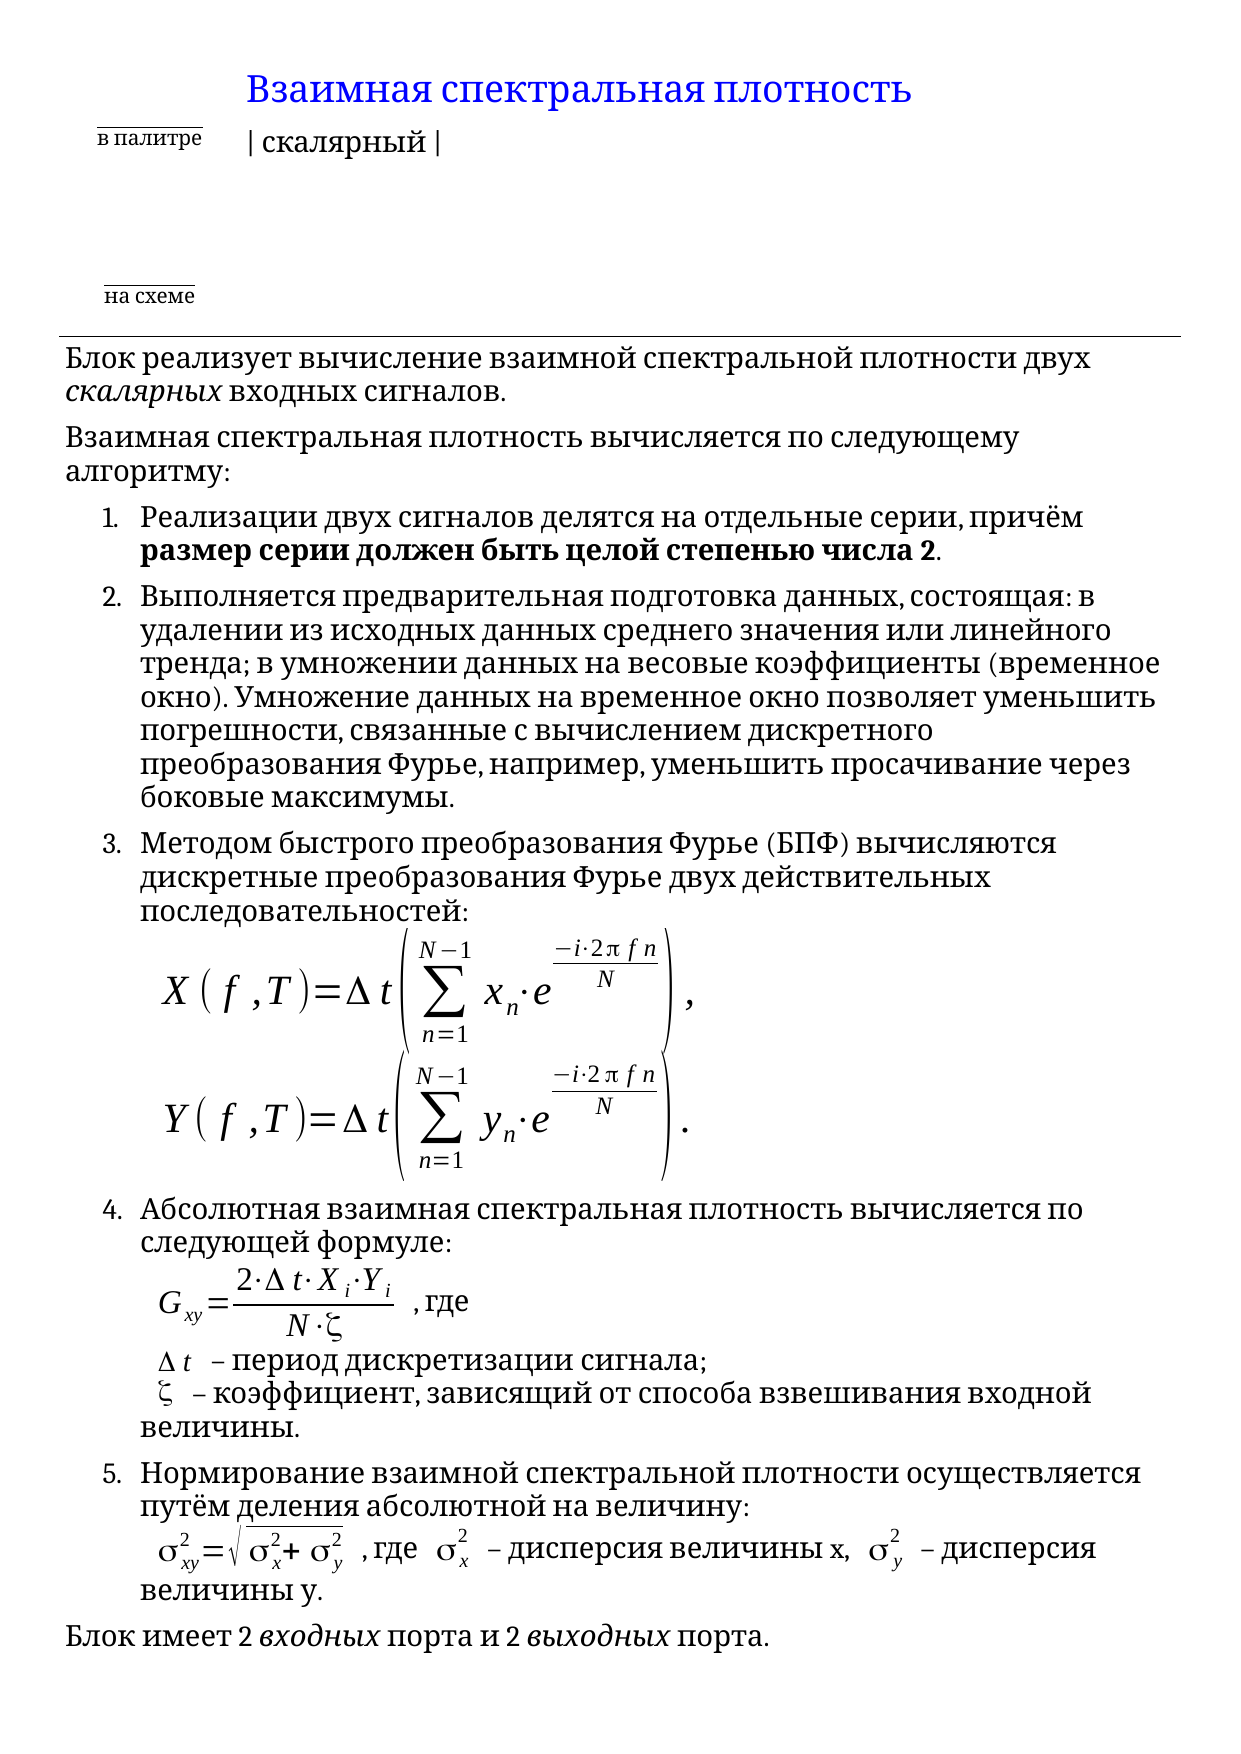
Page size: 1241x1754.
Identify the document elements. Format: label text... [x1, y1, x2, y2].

table_cell Блок реализует вычисление взаимной спектральной плотности двух скалярных входных сигналов. Взаимная спектральная плотность вычисляется по следующему алгоритму: Реализации двух сигналов делятся на отдельные серии, причём размер серии должен быть целой степенью числа 2. Выполняется предварительная подготовка данных, состоящая: в удалении из исходных данных среднего значения или линейного тренда; в умножении данных на весовые коэффициенты (временное окно). Умножение данных на временное окно позволяет уменьшить погрешности, связанные с вычислением дискретного преобразования Фурье, например, уменьшить просачивание через боковые максимумы. Методом быстрого преобразования Фурье (БПФ) вычисляются дискретные преобразования Фурье двух действительных последовательностей: Абсолютная взаимная спектральная плотность вычисляется по следующей формуле: , где – период дискретизации сигнала; – коэффициент, зависящий от способа взвешивания входной величины. Нормирование взаимной спектральной плотности осуществляется путём деления абсолютной на величину: , где– дисперсия величины x,– дисперсия величины у. Блок имеет 2 входных порта и 2 выходных порта. Входные сигналы должны быть скалярными. Сигнал на 1-ом выходном порте – вектор частот. Сигнал на 2-ом выходном порте – вектор значений спектральной плотности. Размерности выходных сигналов одинаковы и равны 0,5·N – 1, где N – размер серии. Свойства: Размер серии – значение этого свойства определяет размер серии в выборке. Размер серии должен быть целой степенью числа 2. Способ расчета: По всем сериям - взаимная спектральная плотность вычисляется по неограниченному числу значений, при этом результаты расчёта усредняются по всем сериям, По каждой серии - взаимная спектральная плотность вычисляется по отдельным сериям. Период квантования, с – значение этого свойства определяет длительность временного интервала между двумя последовательными считываниями значений сигнала на входе блока. Если это свойство равно 0 (нулю), то считывание производится с периодом, равным шагу интегрирования. Удаление линейного тренда (Да или Нет) – если это свойство имеет значение Да, то из массива накопленных значений входных сигналов предварительно вычитаются линейные тренды. Выводимая величина: тип спектральной характеристики, рассчитываемой блоком. Абсолютная плотность - выводится абсолютная спектральная плотность. Нормированная плотность, выводится нормированная спектральная плотность (нормировка на корень квадратный из произведения дисперсий анализируемых сигналов). Угол сдвига фаз - выводится значение фазового сдвига, вычисляемого по следующей формуле: Окно фильтрации (Квадратное, Ханнинга, Вэлча, Парсенса):тип окна определяет способ вычисления весовых коэффициентов при предварительной обработке данных. Если тип окна – Квадратное, то весовые коэффициенты равны единице. [59, 337, 1181, 1672]
table_cell в палитре [59, 121, 240, 178]
table_cell [240, 178, 1181, 279]
table_header [59, 59, 240, 121]
table_header Взаимная спектральная плотность [240, 59, 1181, 121]
table_cell на схеме [59, 279, 240, 336]
table_cell [240, 279, 1181, 336]
table_cell [59, 178, 240, 279]
table_cell | скалярный | [240, 121, 1181, 178]
